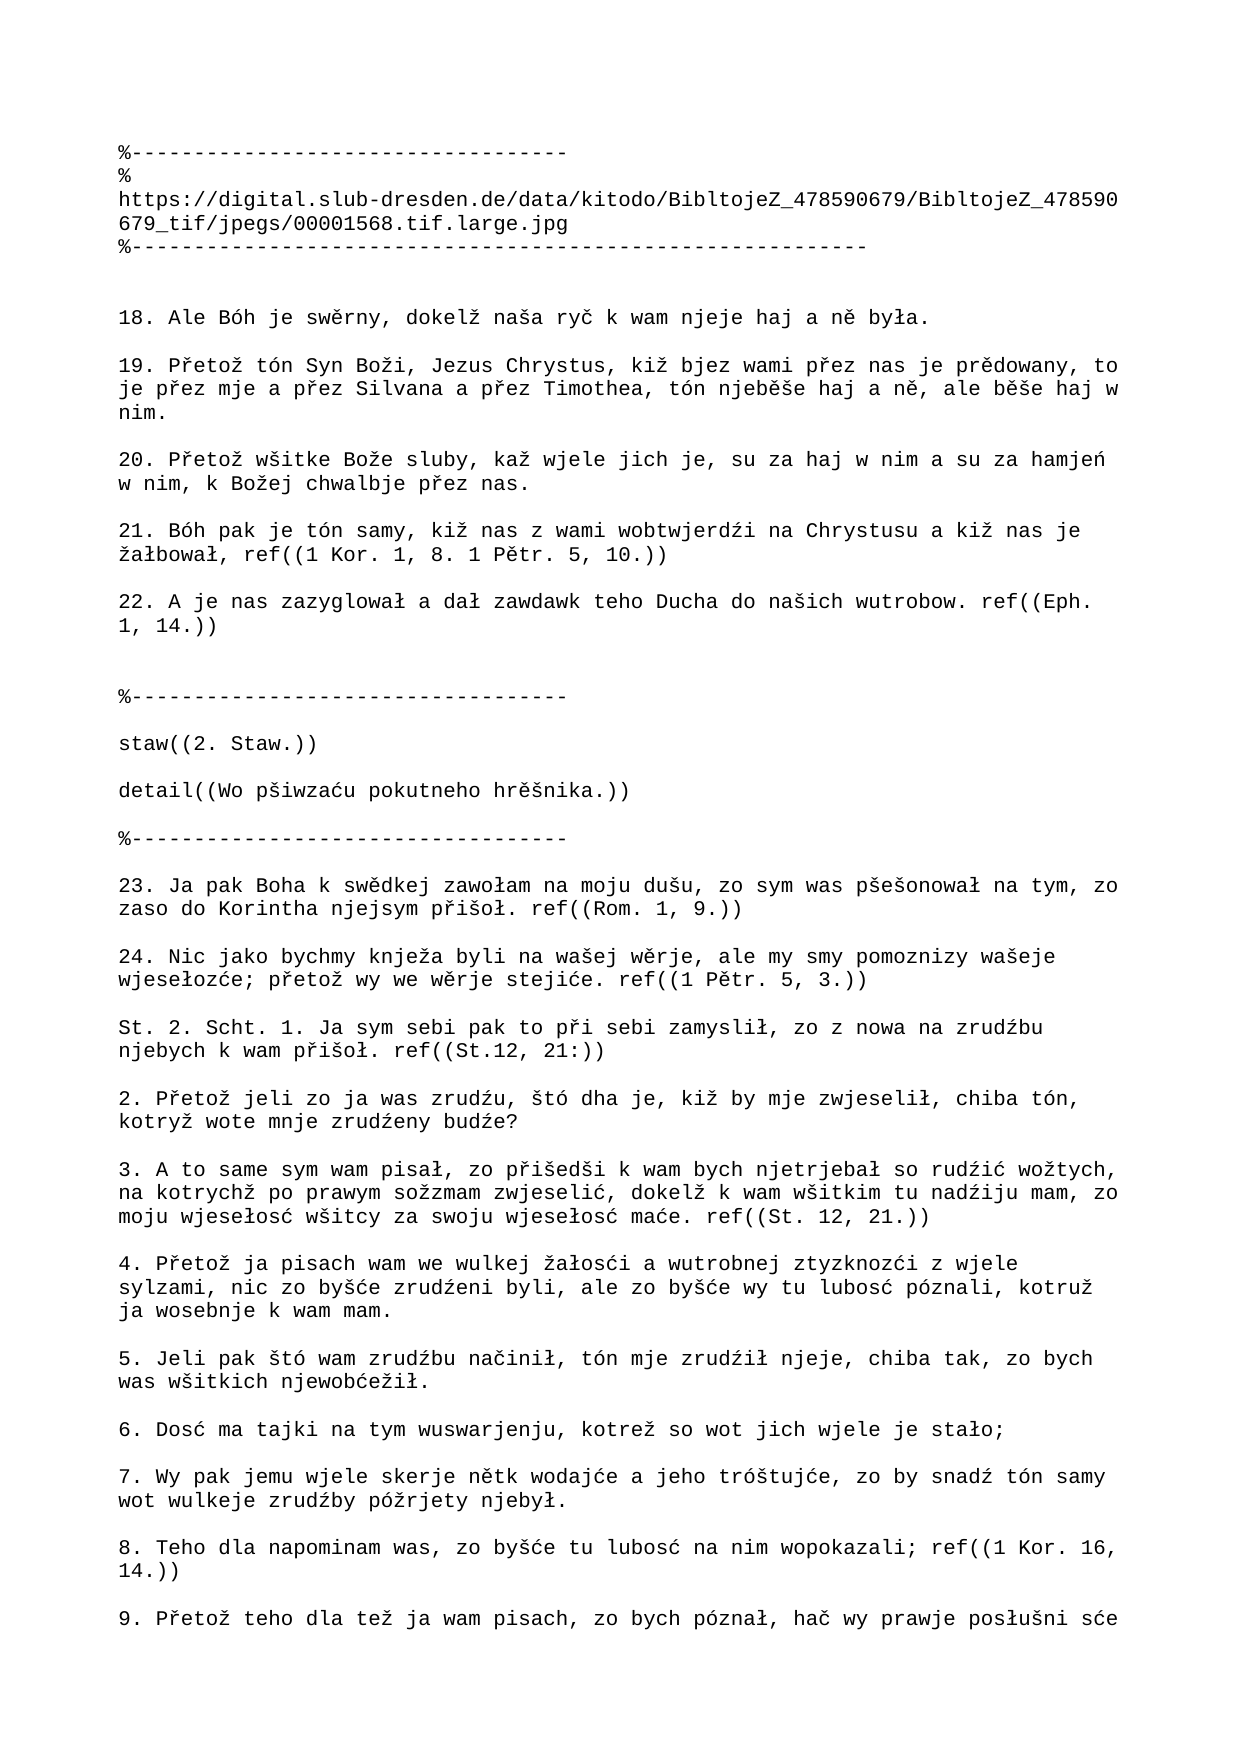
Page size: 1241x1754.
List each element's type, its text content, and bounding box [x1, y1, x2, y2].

text 23. Ja pak Boha k swědkej zawołam na moju dušu, zo sym was pšešonował na tym, zo zaso do Korintha njejsym přišoł. ref((Rom. 1, 9.)) [118, 875, 1122, 922]
text %----------------------------------- [118, 686, 1122, 709]
text 9. Přetož teho dla tež ja wam pisach, zo bych póznał, hač wy prawje posłušni sće [118, 1608, 1122, 1631]
text %----------------------------------- [118, 142, 1122, 165]
text 21. Bóh pak je tón samy, kiž nas z wami wobtwjerdźi na Chrystusu a kiž nas je žałbował, ref((1 Kor. 1, 8. 1 Pětr. 5, 10.)) [118, 520, 1122, 567]
text 6. Dosć ma tajki na tym wuswarjenju, kotrež so wot jich wjele je stało; [118, 1419, 1122, 1442]
text staw((2. Staw.)) [118, 733, 1122, 757]
text 8. Teho dla napominam was, zo byšće tu lubosć na nim wopokazali; ref((1 Kor. 16, 14.)) [118, 1537, 1122, 1584]
text % https://digital.slub-dresden.de/data/kitodo/BibltojeZ_478590679/BibltojeZ_478590679_tif/jpegs/00001568.tif.large.jpg [118, 165, 1122, 236]
text 3. A to same sym wam pisał, zo přišedši k wam bych njetrjebał so rudźić wožtych, na kotrychž po prawym sožzmam zwjeselić, dokelž k wam wšitkim tu nadźiju mam, zo moju wjesełosć wšitcy za swoju wjesełosć maće. ref((St. 12, 21.)) [118, 1158, 1122, 1229]
text St. 2. Scht. 1. Ja sym sebi pak to při sebi zamyslił, zo z nowa na zrudźbu njebych k wam přišoł. ref((St.12, 21:)) [118, 1017, 1122, 1064]
text 18. Ale Bóh je swěrny, dokelž naša ryč k wam njeje haj a ně była. [118, 307, 1122, 331]
text 7. Wy pak jemu wjele skerje nětk wodajće a jeho tróštujće, zo by snadź tón samy wot wulkeje zrudźby póžrjety njebył. [118, 1466, 1122, 1513]
text 4. Přetož ja pisach wam we wulkej žałosći a wutrobnej ztyzknozći z wjele sylzami, nic zo byšće zrudźeni byli, ale zo byšće wy tu lubosć póznali, kotruž ja wosebnje k wam mam. [118, 1253, 1122, 1324]
text %----------------------------------- [118, 827, 1122, 851]
text %----------------------------------------------------------- [118, 236, 1122, 260]
text 5. Jeli pak štó wam zrudźbu načinił, tón mje zrudźił njeje, chiba tak, zo bych was wšitkich njewobćežił. [118, 1348, 1122, 1395]
text detail((Wo pšiwzaću pokutneho hrěšnika.)) [118, 780, 1122, 804]
text 20. Přetož wšitke Bože sluby, kaž wjele jich je, su za haj w nim a su za hamjeń w nim, k Božej chwalbje přez nas. [118, 449, 1122, 496]
text 19. Přetož tón Syn Boži, Jezus Chrystus, kiž bjez wami přez nas je prědowany, to je přez mje a přez Silvana a přez Timothea, tón njeběše haj a ně, ale běše haj w nim. [118, 354, 1122, 426]
text 24. Nic jako bychmy knježa byli na wašej wěrje, ale my smy pomoznizy wašeje wjesełozće; přetož wy we wěrje stejiće. ref((1 Pětr. 5, 3.)) [118, 946, 1122, 993]
text 22. A je nas zazyglował a dał zawdawk teho Ducha do našich wutrobow. ref((Eph. 1, 14.)) [118, 591, 1122, 638]
text 2. Přetož jeli zo ja was zrudźu, štó dha je, kiž by mje zwjeselił, chiba tón, kotryž wote mnje zrudźeny budźe? [118, 1088, 1122, 1135]
